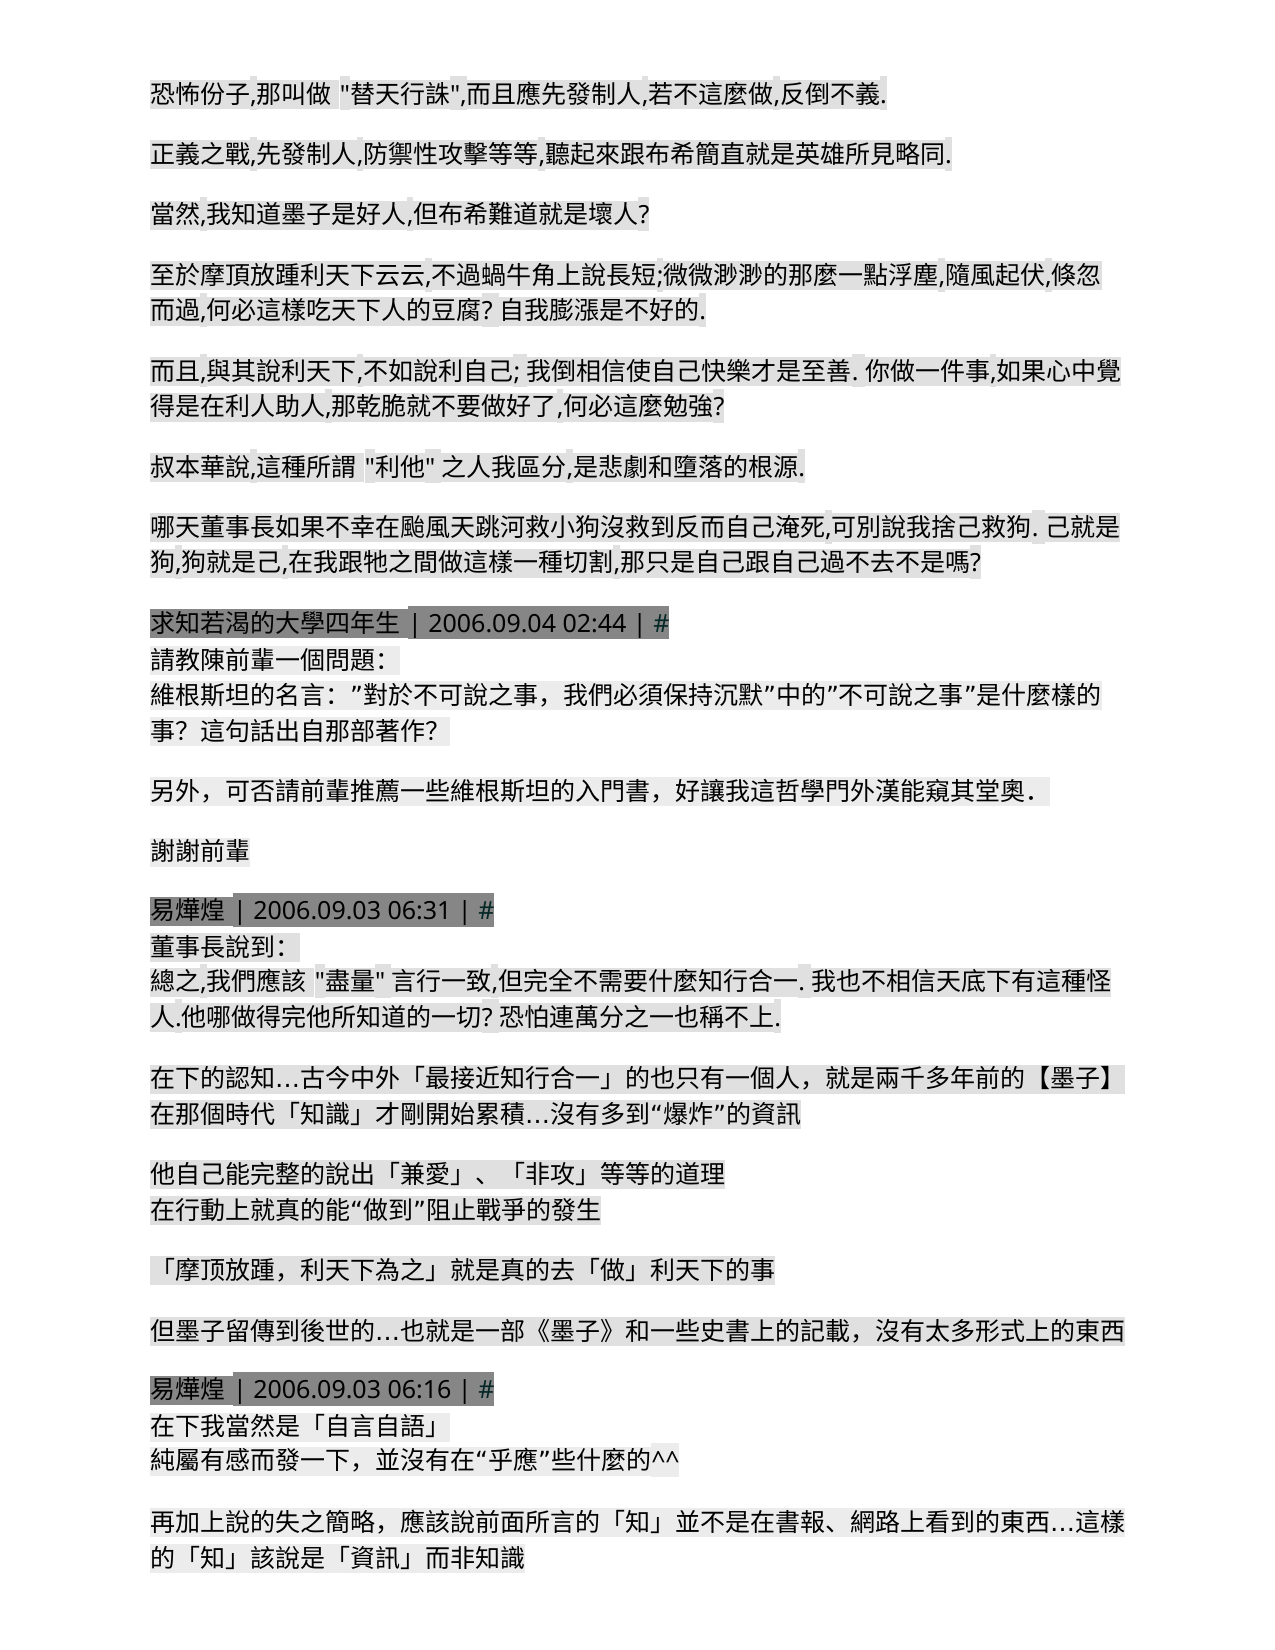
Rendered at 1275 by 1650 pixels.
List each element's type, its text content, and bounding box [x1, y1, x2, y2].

text 而且,與其說利天下,不如說利自己; 我倒相信使自己快樂才是至善. 你做一件事,如果心中覺得是在利人助人,那乾脆就不要做好了,何必這麼勉強? [150, 352, 1125, 423]
text 求知若渴的大學四年生 | 2006.09.04 02:44 | # [150, 604, 1125, 639]
text 至於摩頂放踵利天下云云,不過蝸牛角上說長短;微微渺渺的那麼一點浮塵,隨風起伏,倏忽而過,何必這樣吃天下人的豆腐? 自我膨漲是不好的. [150, 256, 1125, 327]
text 另外，可否請前輩推薦一些維根斯坦的入門書，好讓我這哲學門外漢能窺其堂奧． [150, 771, 1125, 806]
text 易燁煌 | 2006.09.03 06:31 | # [150, 892, 1125, 927]
text 董事長說到： 總之,我們應該 "盡量" 言行一致,但完全不需要什麼知行合一. 我也不相信天底下有這種怪人.他哪做得完他所知道的一切? 恐怕連萬分之一也稱不上. [150, 927, 1125, 1033]
text 在下我當然是「自言自語」 純屬有感而發一下，並沒有在“乎應”些什麼的^^ [150, 1406, 1125, 1477]
text 請教陳前輩一個問題： 維根斯坦的名言：”對於不可說之事，我們必須保持沉默”中的”不可說之事”是什麼樣的事？這句話出自那部著作？ [150, 639, 1125, 746]
text 「摩顶放踵，利天下為之」就是真的去「做」利天下的事 [150, 1250, 1125, 1285]
text 再加上說的失之簡略，應該說前面所言的「知」並不是在書報、網路上看到的東西…這樣的「知」該說是「資訊」而非知識 [150, 1502, 1125, 1573]
text 他自己能完整的說出「兼愛」、「非攻」等等的道理 在行動上就真的能“做到”阻止戰爭的發生 [150, 1154, 1125, 1225]
text 謝謝前輩 [150, 831, 1125, 867]
text 哪天董事長如果不幸在颱風天跳河救小狗沒救到反而自己淹死,可別說我捨己救狗. 己就是狗,狗就是己,在我跟牠之間做這樣一種切割,那只是自己跟自己過不去不是嗎? [150, 508, 1125, 579]
text 恐怖份子,那叫做 "替天行誅",而且應先發制人,若不這麼做,反倒不義. [150, 75, 1125, 110]
text 易燁煌 | 2006.09.03 06:16 | # [150, 1371, 1125, 1406]
text 但墨子留傳到後世的…也就是一部《墨子》和一些史書上的記載，沒有太多形式上的東西 [150, 1310, 1125, 1346]
text 叔本華說,這種所謂 "利他" 之人我區分,是悲劇和墮落的根源. [150, 448, 1125, 483]
text 正義之戰,先發制人,防禦性攻擊等等,聽起來跟布希簡直就是英雄所見略同. [150, 135, 1125, 171]
text 當然,我知道墨子是好人,但布希難道就是壞人? [150, 196, 1125, 231]
text 在下的認知…古今中外「最接近知行合一」的也只有一個人，就是兩千多年前的【墨子】 在那個時代「知識」才剛開始累積…沒有多到“爆炸”的資訊 [150, 1058, 1125, 1129]
